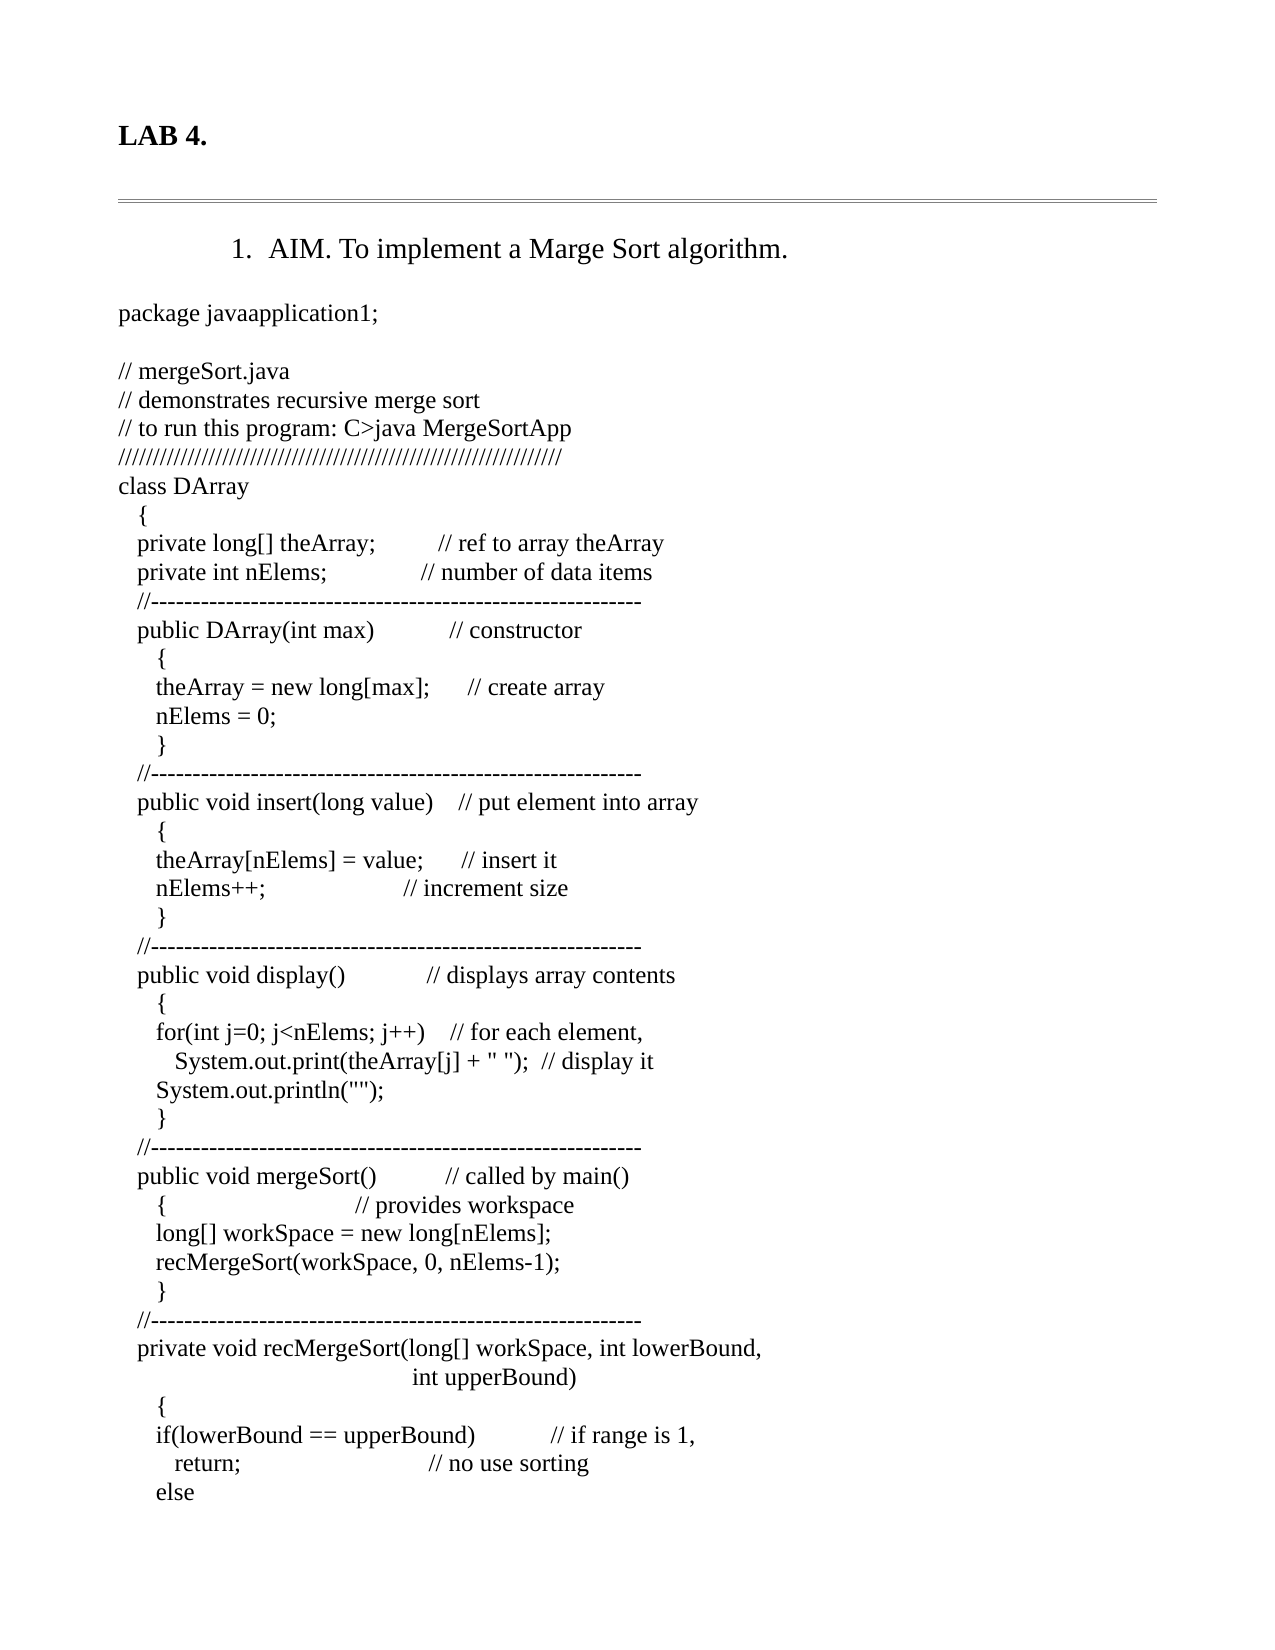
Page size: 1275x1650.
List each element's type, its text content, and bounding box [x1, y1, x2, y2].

text public void insert(long value) // put element into array [118, 787, 1157, 816]
text // demonstrates recursive merge sort [118, 385, 1157, 413]
text //----------------------------------------------------------- [118, 758, 1157, 787]
text recMergeSort(workSpace, 0, nElems-1); [118, 1247, 1157, 1276]
text LAB 4. [118, 118, 1157, 152]
text { [118, 816, 1157, 845]
list AIM. To implement a Marge Sort algorithm. [231, 231, 1157, 265]
text for(int j=0; j<nElems; j++) // for each element, [118, 1017, 1157, 1046]
text theArray = new long[max]; // create array [118, 672, 1157, 701]
text //----------------------------------------------------------- [118, 1132, 1157, 1161]
text class DArray [118, 471, 1157, 500]
text { [118, 988, 1157, 1017]
text } [118, 730, 1157, 758]
text package javaapplication1; [118, 298, 1157, 327]
text System.out.println(""); [118, 1075, 1157, 1103]
text //----------------------------------------------------------- [118, 586, 1157, 615]
text private int nElems; // number of data items [118, 557, 1157, 586]
text nElems++; // increment size [118, 873, 1157, 902]
text System.out.print(theArray[j] + " "); // display it [118, 1046, 1157, 1075]
text { [118, 500, 1157, 528]
text public DArray(int max) // constructor [118, 615, 1157, 643]
text private long[] theArray; // ref to array theArray [118, 528, 1157, 557]
text // to run this program: C>java MergeSortApp [118, 413, 1157, 442]
text } [118, 1103, 1157, 1132]
text else [118, 1477, 1157, 1506]
text theArray[nElems] = value; // insert it [118, 845, 1157, 873]
text int upperBound) [118, 1362, 1157, 1391]
text // mergeSort.java [118, 356, 1157, 385]
text long[] workSpace = new long[nElems]; [118, 1218, 1157, 1247]
text { [118, 1391, 1157, 1420]
text return; // no use sorting [118, 1448, 1157, 1477]
text { // provides workspace [118, 1190, 1157, 1218]
text { [118, 643, 1157, 672]
text //----------------------------------------------------------- [118, 931, 1157, 960]
text private void recMergeSort(long[] workSpace, int lowerBound, [118, 1333, 1157, 1362]
text public void mergeSort() // called by main() [118, 1161, 1157, 1190]
text if(lowerBound == upperBound) // if range is 1, [118, 1420, 1157, 1448]
text } [118, 1276, 1157, 1305]
text //////////////////////////////////////////////////////////////// [118, 442, 1157, 471]
text } [118, 902, 1157, 931]
text nElems = 0; [118, 701, 1157, 730]
text public void display() // displays array contents [118, 960, 1157, 988]
text //----------------------------------------------------------- [118, 1305, 1157, 1333]
